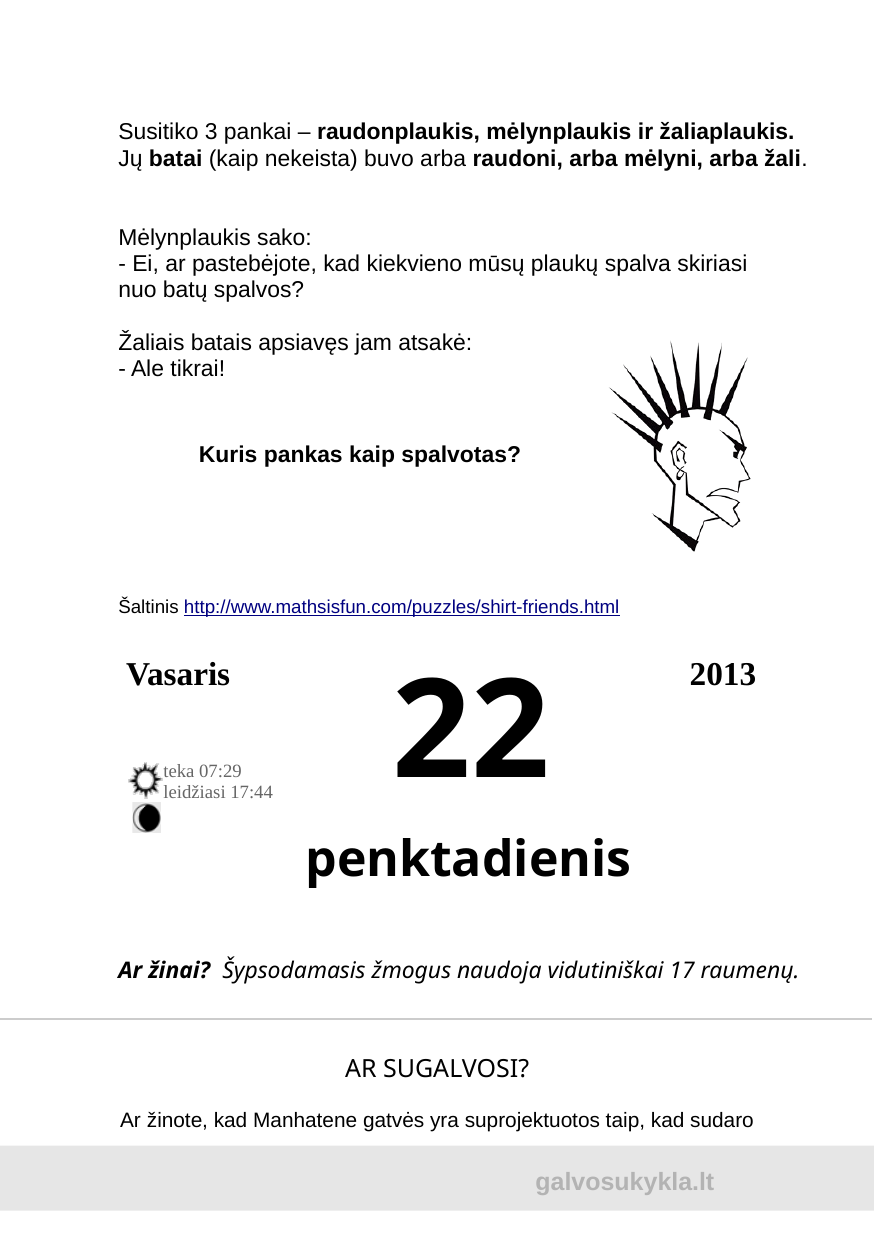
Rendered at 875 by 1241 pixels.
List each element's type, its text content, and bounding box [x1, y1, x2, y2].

text Ar žinote, kad Manhatene gatvės yra suprojektuotos taip, kad sudaro [118, 1107, 756, 1131]
table_header [118, 800, 298, 892]
table_header 2013 [638, 630, 756, 892]
text Ar žinai? Šypsodamasis žmogus naudoja vidutiniškai 17 raumenų. [118, 954, 817, 985]
picture [601, 335, 756, 555]
subtitle Kuris pankas kaip spalvotas? [118, 441, 601, 467]
text Mėlynplaukis sako: - Ei, ar pastebėjote, kad kiekvieno mūsų plaukų spalva skiriasi nuo batų spalvos? Žaliais batais apsiavęs jam atsakė: [118, 223, 756, 355]
table_header Vasaris teka 07:29 leidžiasi 17:44 [118, 630, 298, 799]
text Susitiko 3 pankai – raudonplaukis, mėlynplaukis ir žaliaplaukis. Jų batai (kaip nekeista) buvo arba raudoni, arba mėlyni, arba žali. [118, 118, 808, 171]
text - Ale tikrai! [118, 355, 601, 382]
table_header 22 penktadienis [299, 630, 638, 892]
text AR SUGALVOSI? [118, 1051, 756, 1085]
text Šaltinis http://www.mathsisfun.com/puzzles/shirt-friends.html [118, 596, 756, 618]
